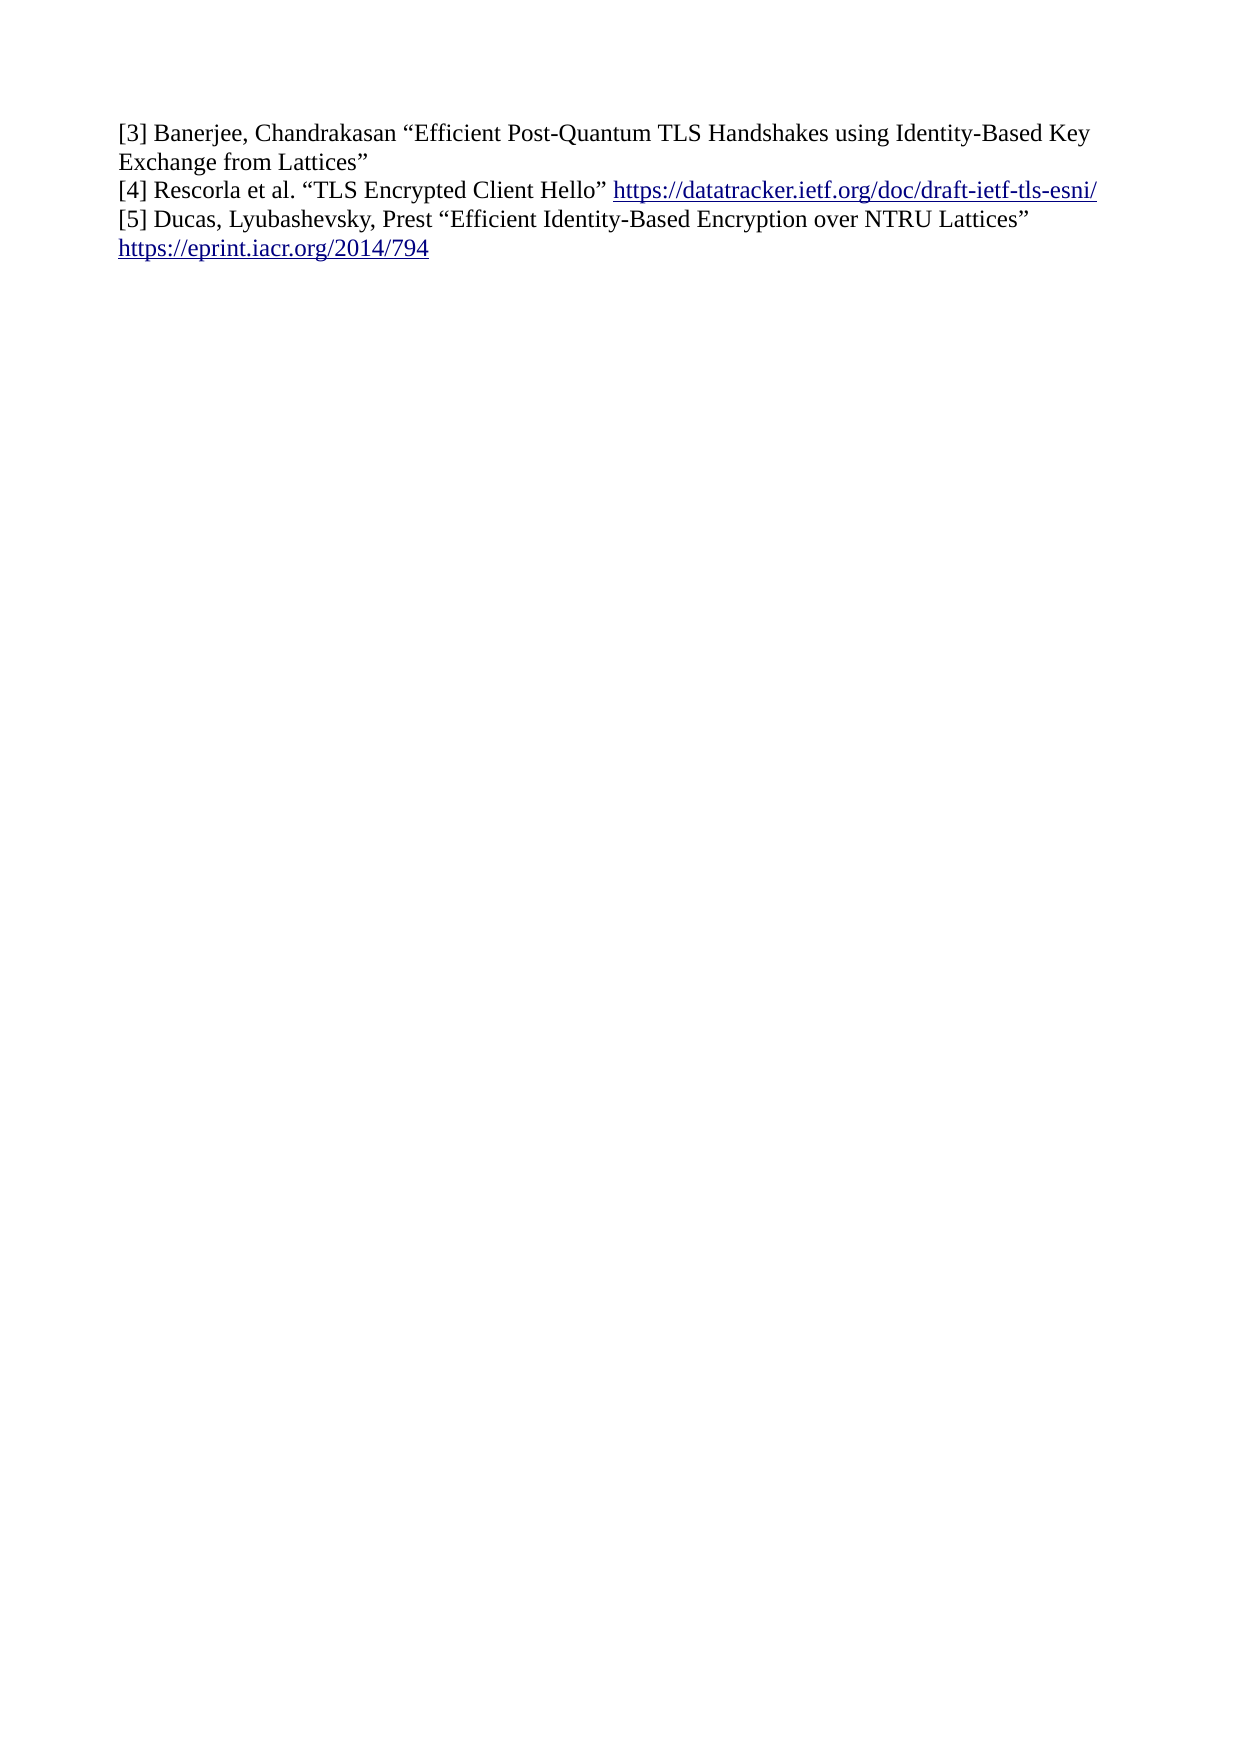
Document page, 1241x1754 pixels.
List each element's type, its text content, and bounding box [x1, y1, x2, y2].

text [4] Rescorla et al. “TLS Encrypted Client Hello” https://datatracker.ietf.org/doc/draft-ietf-tls-esni/ [118, 176, 1122, 204]
text [5] Ducas, Lyubashevsky, Prest “Efficient Identity-Based Encryption over NTRU Lattices” https://eprint.iacr.org/2014/794 [118, 204, 1122, 262]
text [3] Banerjee, Chandrakasan “Efficient Post-Quantum TLS Handshakes using Identity-Based Key Exchange from Lattices” [118, 118, 1122, 176]
